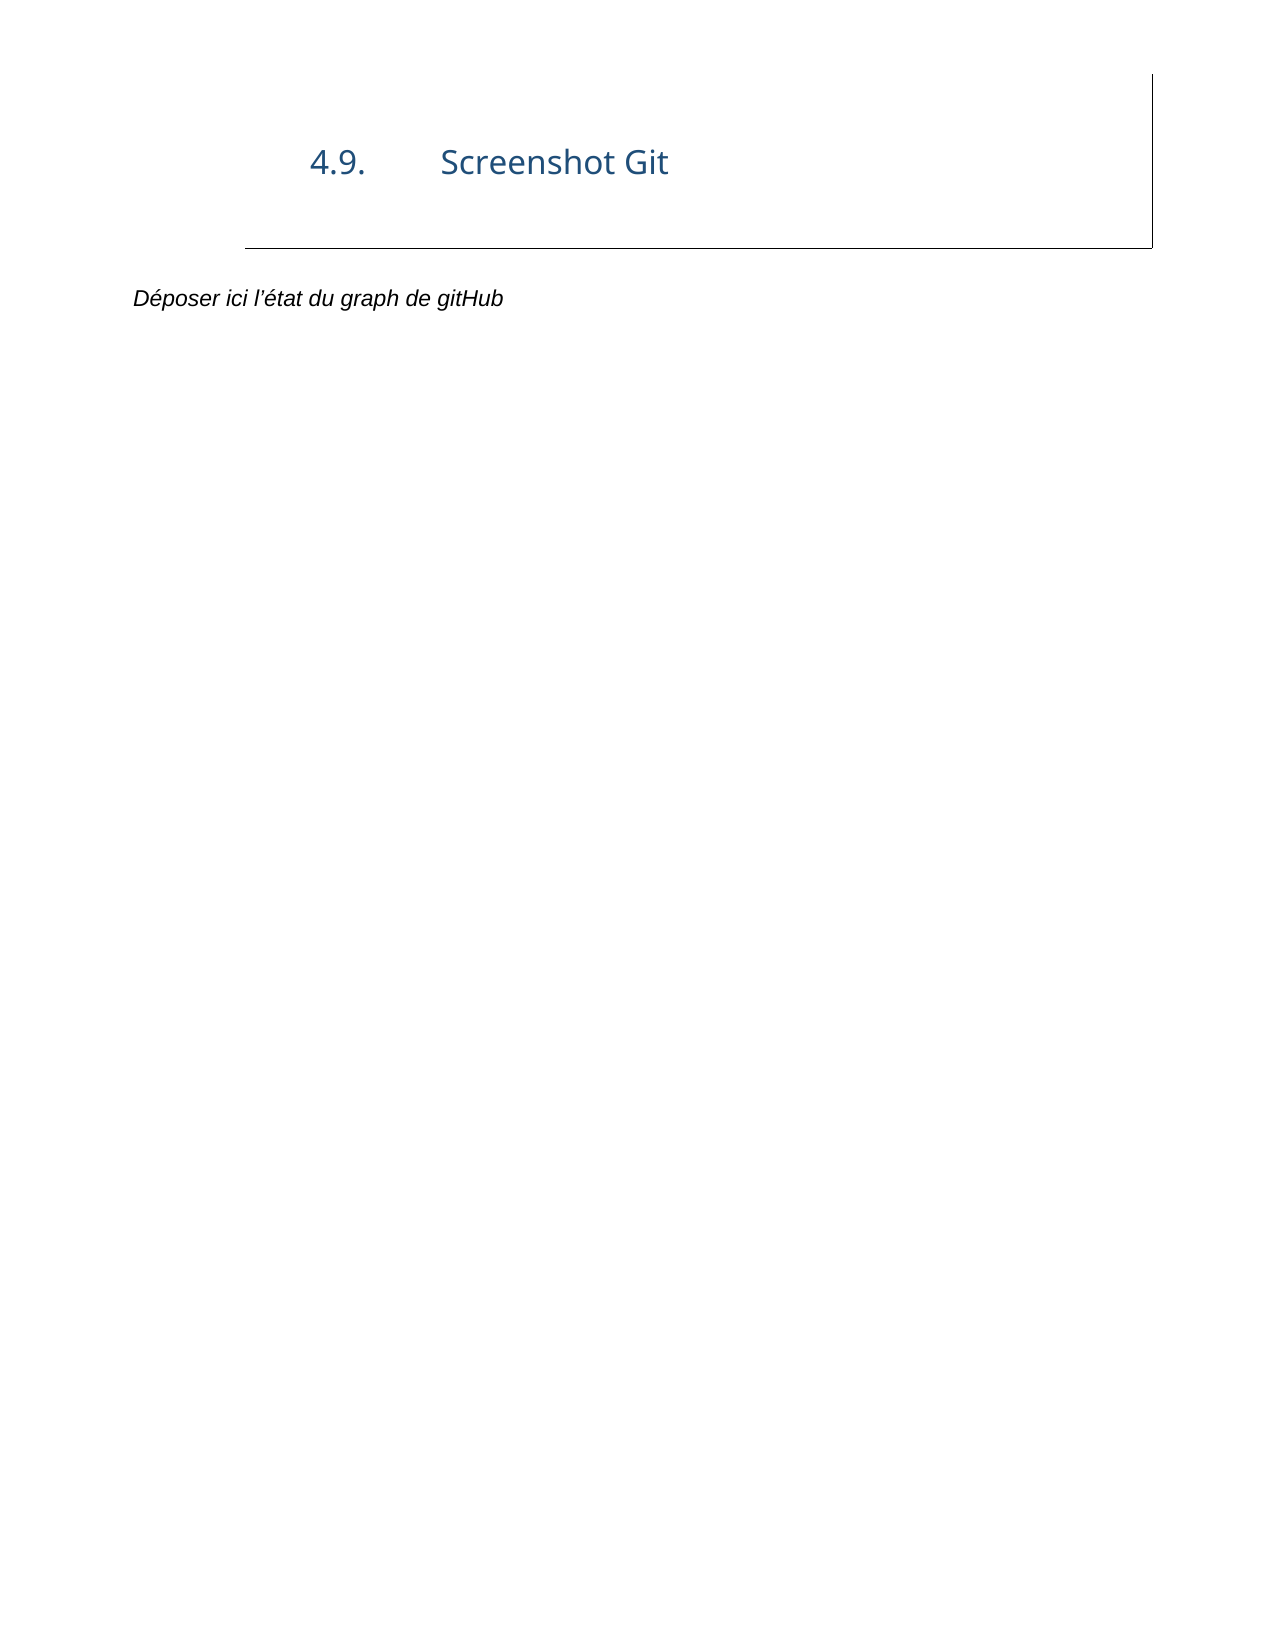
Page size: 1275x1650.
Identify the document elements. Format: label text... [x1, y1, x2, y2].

subtitle Screenshot Git [245, 74, 1152, 248]
text Déposer ici l’état du graph de gitHub [133, 285, 1152, 311]
